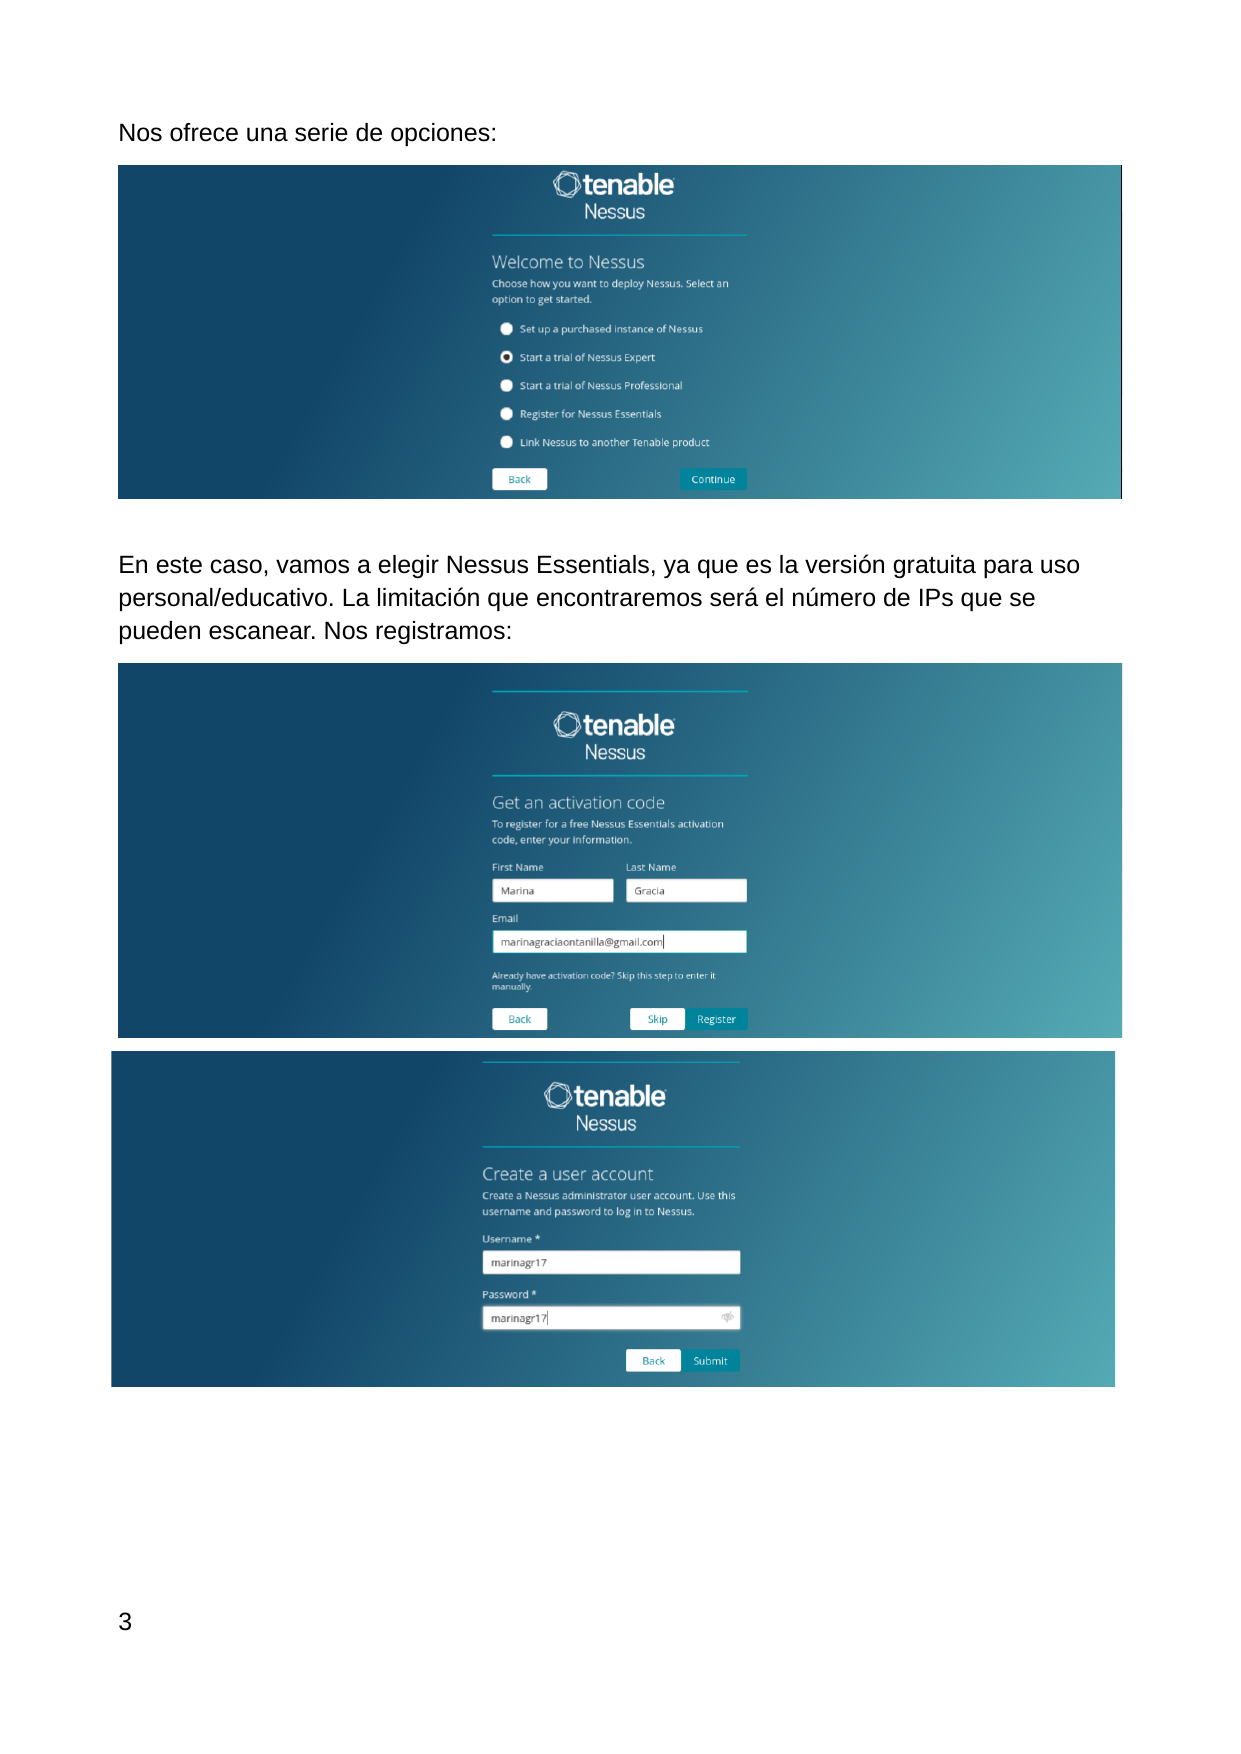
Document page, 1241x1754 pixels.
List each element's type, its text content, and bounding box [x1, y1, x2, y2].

picture [118, 663, 1123, 1038]
picture [118, 165, 1123, 499]
text Nos ofrece una serie de opciones: [118, 118, 1122, 147]
text En este caso, vamos a elegir Nessus Essentials, ya que es la versión gratuita para uso personal/educativo. La limitación que encontraremos será el número de IPs que se pueden escanear. Nos registramos: [118, 550, 1122, 645]
picture [111, 1051, 1116, 1387]
